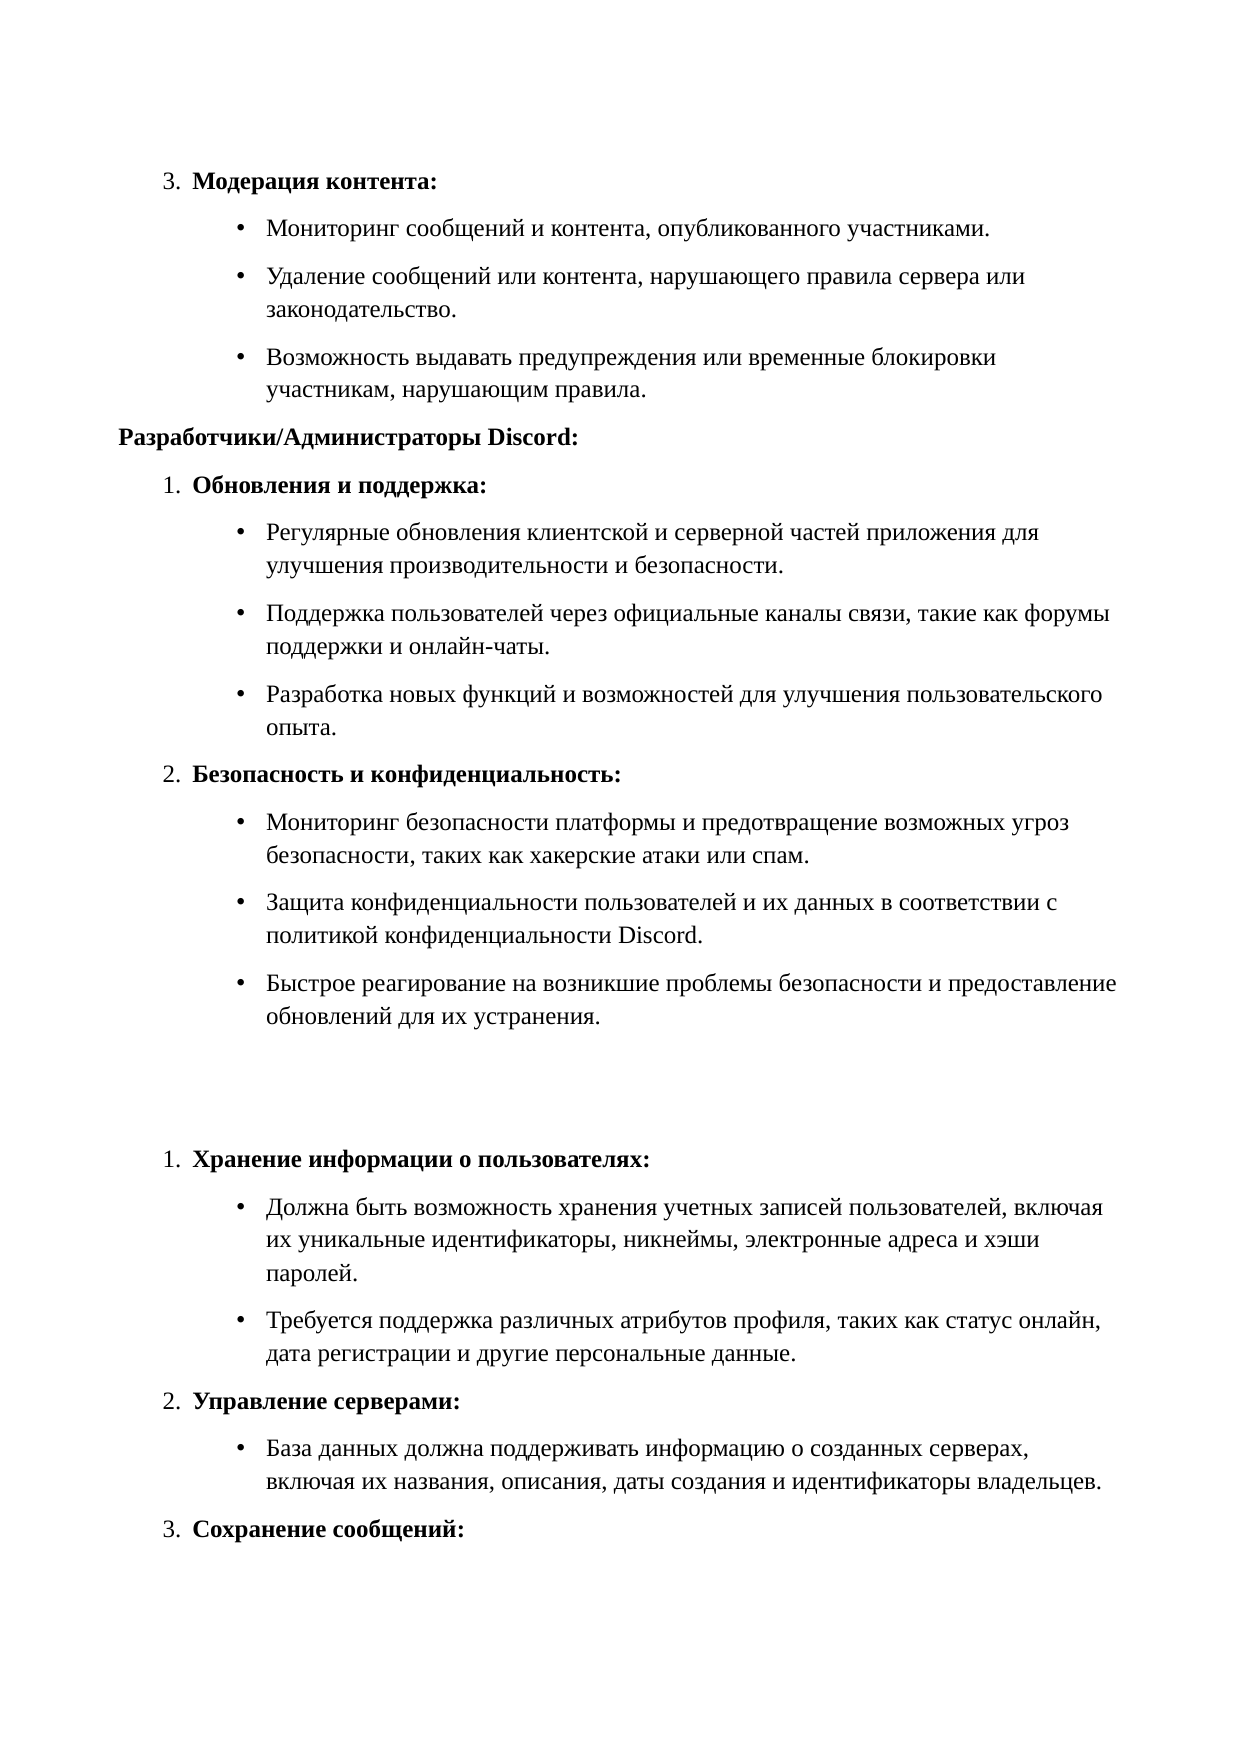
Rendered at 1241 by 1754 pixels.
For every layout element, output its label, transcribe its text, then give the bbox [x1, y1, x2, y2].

list Возможность выдавать предупреждения или временные блокировки участникам, нарушающим правила. [236, 342, 1122, 403]
list Требуется поддержка различных атрибутов профиля, таких как статус онлайн, дата регистрации и другие персональные данные. [236, 1305, 1122, 1367]
list Обновления и поддержка: [162, 470, 1122, 498]
list Защита конфиденциальности пользователей и их данных в соответствии с политикой конфиденциальности Discord. [236, 887, 1122, 949]
list Разработка новых функций и возможностей для улучшения пользовательского опыта. [236, 679, 1122, 740]
list Хранение информации о пользователях: [162, 1144, 1122, 1173]
list Поддержка пользователей через официальные каналы связи, такие как форумы поддержки и онлайн-чаты. [236, 598, 1122, 660]
list Безопасность и конфиденциальность: [162, 759, 1122, 788]
text Разработчики/Администраторы Discord: [118, 422, 1122, 451]
list Регулярные обновления клиентской и серверной частей приложения для улучшения производительности и безопасности. [236, 517, 1122, 579]
list Управление серверами: [162, 1386, 1122, 1414]
list Сохранение сообщений: [162, 1514, 1122, 1543]
list Мониторинг сообщений и контента, опубликованного участниками. [236, 213, 1122, 242]
list Мониторинг безопасности платформы и предотвращение возможных угроз безопасности, таких как хакерские атаки или спам. [236, 807, 1122, 869]
list Быстрое реагирование на возникшие проблемы безопасности и предоставление обновлений для их устранения. [236, 968, 1122, 1030]
list База данных должна поддерживать информацию о созданных серверах, включая их названия, описания, даты создания и идентификаторы владельцев. [236, 1433, 1122, 1495]
list Удаление сообщений или контента, нарушающего правила сервера или законодательство. [236, 261, 1122, 323]
list Должна быть возможность хранения учетных записей пользователей, включая их уникальные идентификаторы, никнеймы, электронные адреса и хэши паролей. [236, 1192, 1122, 1286]
list Модерация контента: [162, 166, 1122, 194]
